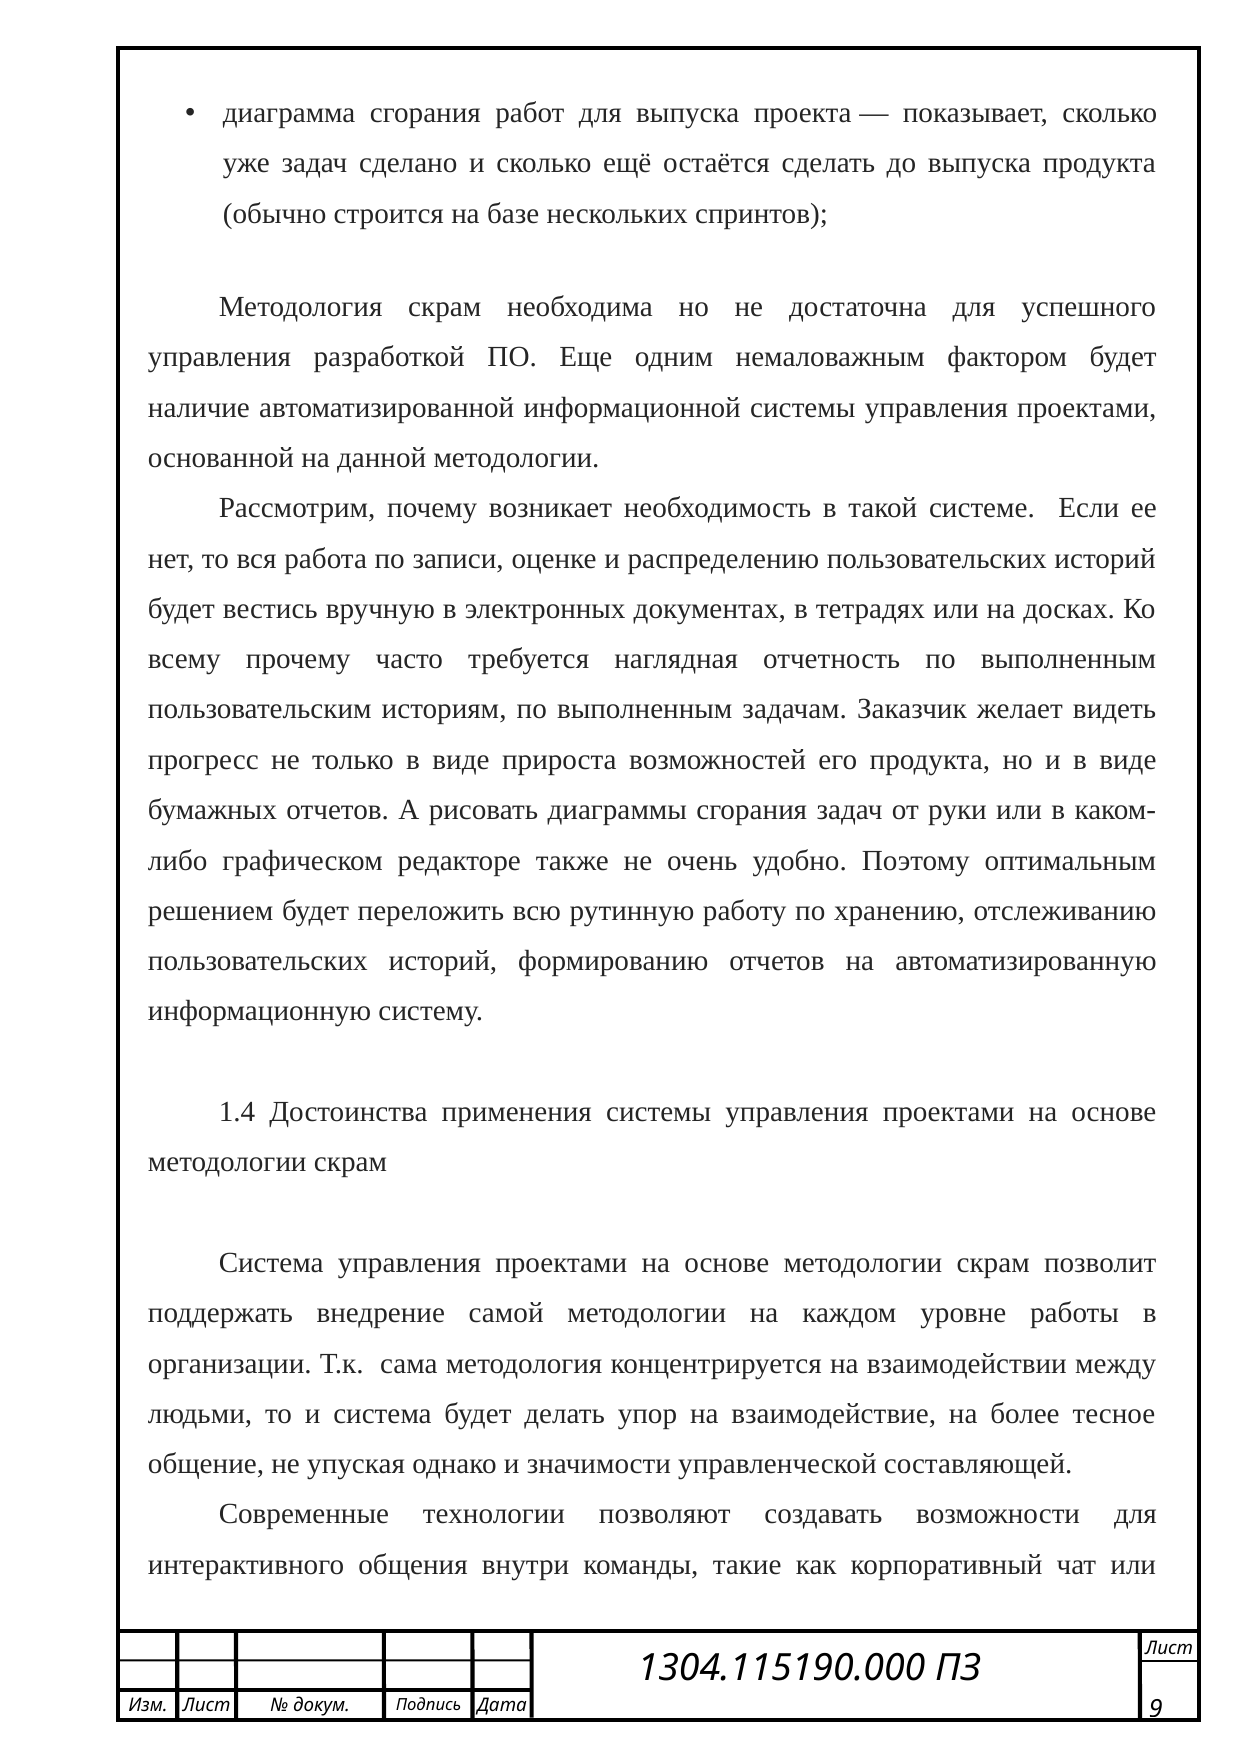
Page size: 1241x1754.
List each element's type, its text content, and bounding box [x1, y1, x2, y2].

text Система управления проектами на основе методологии скрам позволит поддержать внедрение самой методологии на каждом уровне работы в организации. Т.к. сама методология концентрируется на взаимодействии между людьми, то и система будет делать упор на взаимодействие, на более тесное общение, не упуская однако и значимости управленческой составляющей. [148, 1245, 1157, 1480]
text Рассмотрим, почему возникает необходимость в такой системе. Если ее нет, то вся работа по записи, оценке и распределению пользовательских историй будет вестись вручную в электронных документах, в тетрадях или на досках. Ко всему прочему часто требуется наглядная отчетность по выполненным пользовательским историям, по выполненным задачам. Заказчик желает видеть прогресс не только в виде прироста возможностей его продукта, но и в виде бумажных отчетов. А рисовать диаграммы сгорания задач от руки или в каком-либо графическом редакторе также не очень удобно. Поэтому оптимальным решением будет переложить всю рутинную работу по хранению, отслеживанию пользовательских историй, формированию отчетов на автоматизированную информационную систему. [148, 490, 1157, 1027]
text Современные технологии позволяют создавать возможности для интерактивного общения внутри команды, такие как корпоративный чат или [148, 1497, 1157, 1581]
list диаграмма сгорания работ для выпуска проекта — показывает, сколько уже задач сделано и сколько ещё остаётся сделать до выпуска продукта (обычно строится на базе нескольких спринтов); [185, 95, 1157, 229]
text Методология скрам необходима но не достаточна для успешного управления разработкой ПО. Еще одним немаловажным фактором будет наличие автоматизированной информационной системы управления проектами, основанной на данной методологии. [148, 289, 1157, 474]
text 1.4 Достоинства применения системы управления проектами на основе методологии скрам [148, 1094, 1157, 1178]
